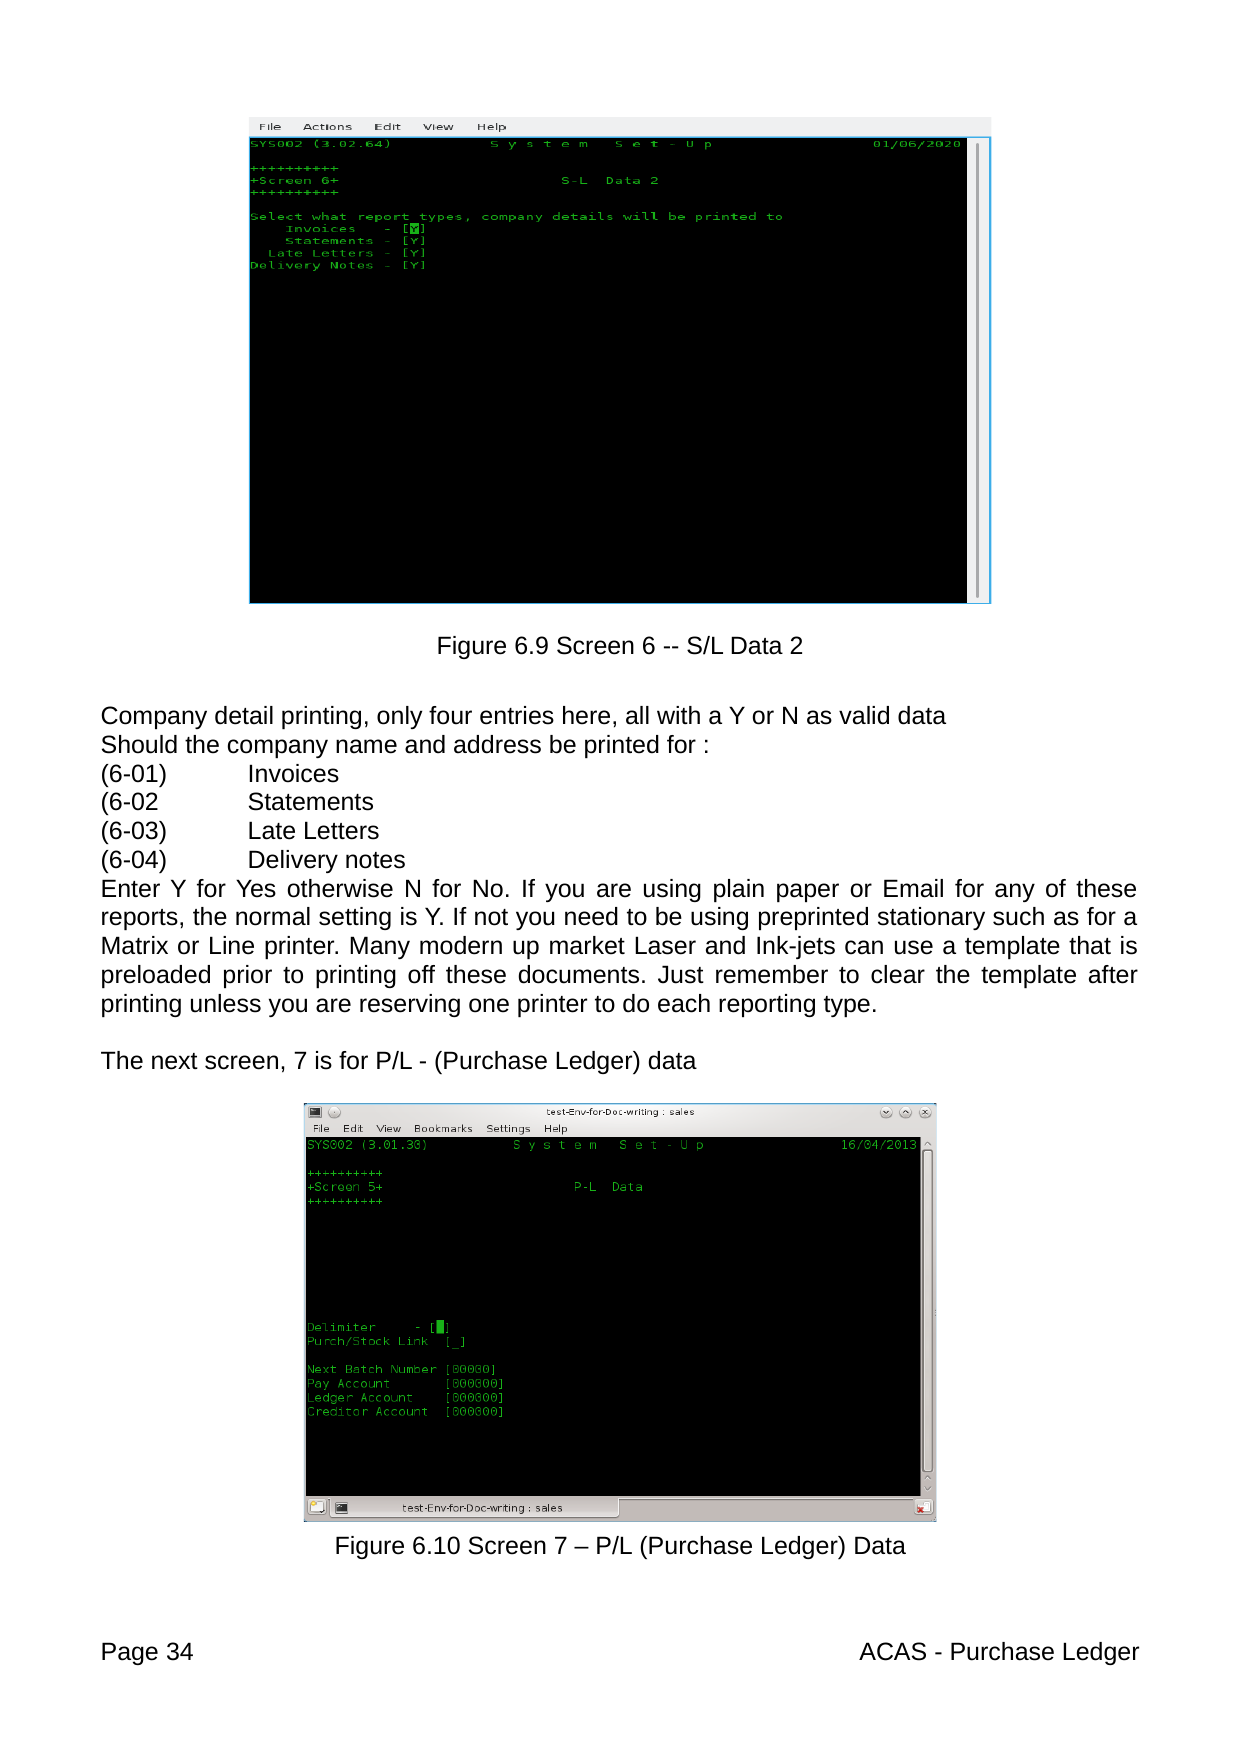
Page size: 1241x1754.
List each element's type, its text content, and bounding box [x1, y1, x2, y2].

picture [303, 1103, 937, 1522]
text (6-03) Late Letters [100, 816, 1140, 845]
text Figure 6.9 Screen 6 -- S/L Data 2 [100, 631, 1140, 660]
text The next screen, 7 is for P/L - (Purchase Ledger) data [100, 1046, 1140, 1075]
text Enter Y for Yes otherwise N for No. If you are using plain paper or Email for any of these reports, the normal setting is Y. If not you need to be using preprinted stationary such as for a Matrix or Line printer. Many modern up market Laser and Ink-jets can use a template that is preloaded prior to printing off these documents. Just remember to clear the template after printing unless you are reserving one printer to do each reporting type. [100, 873, 1140, 1017]
text (6-04) Delivery notes [100, 845, 1140, 873]
picture [248, 117, 992, 604]
text (6-01) Invoices [100, 758, 1140, 787]
text Company detail printing, only four entries here, all with a Y or N as valid data [100, 701, 1140, 730]
text Should the company name and address be printed for : [100, 730, 1140, 758]
text Figure 6.10 Screen 7 – P/L (Purchase Ledger) Data [100, 1531, 1140, 1560]
text (6-02 Statements [100, 787, 1140, 816]
